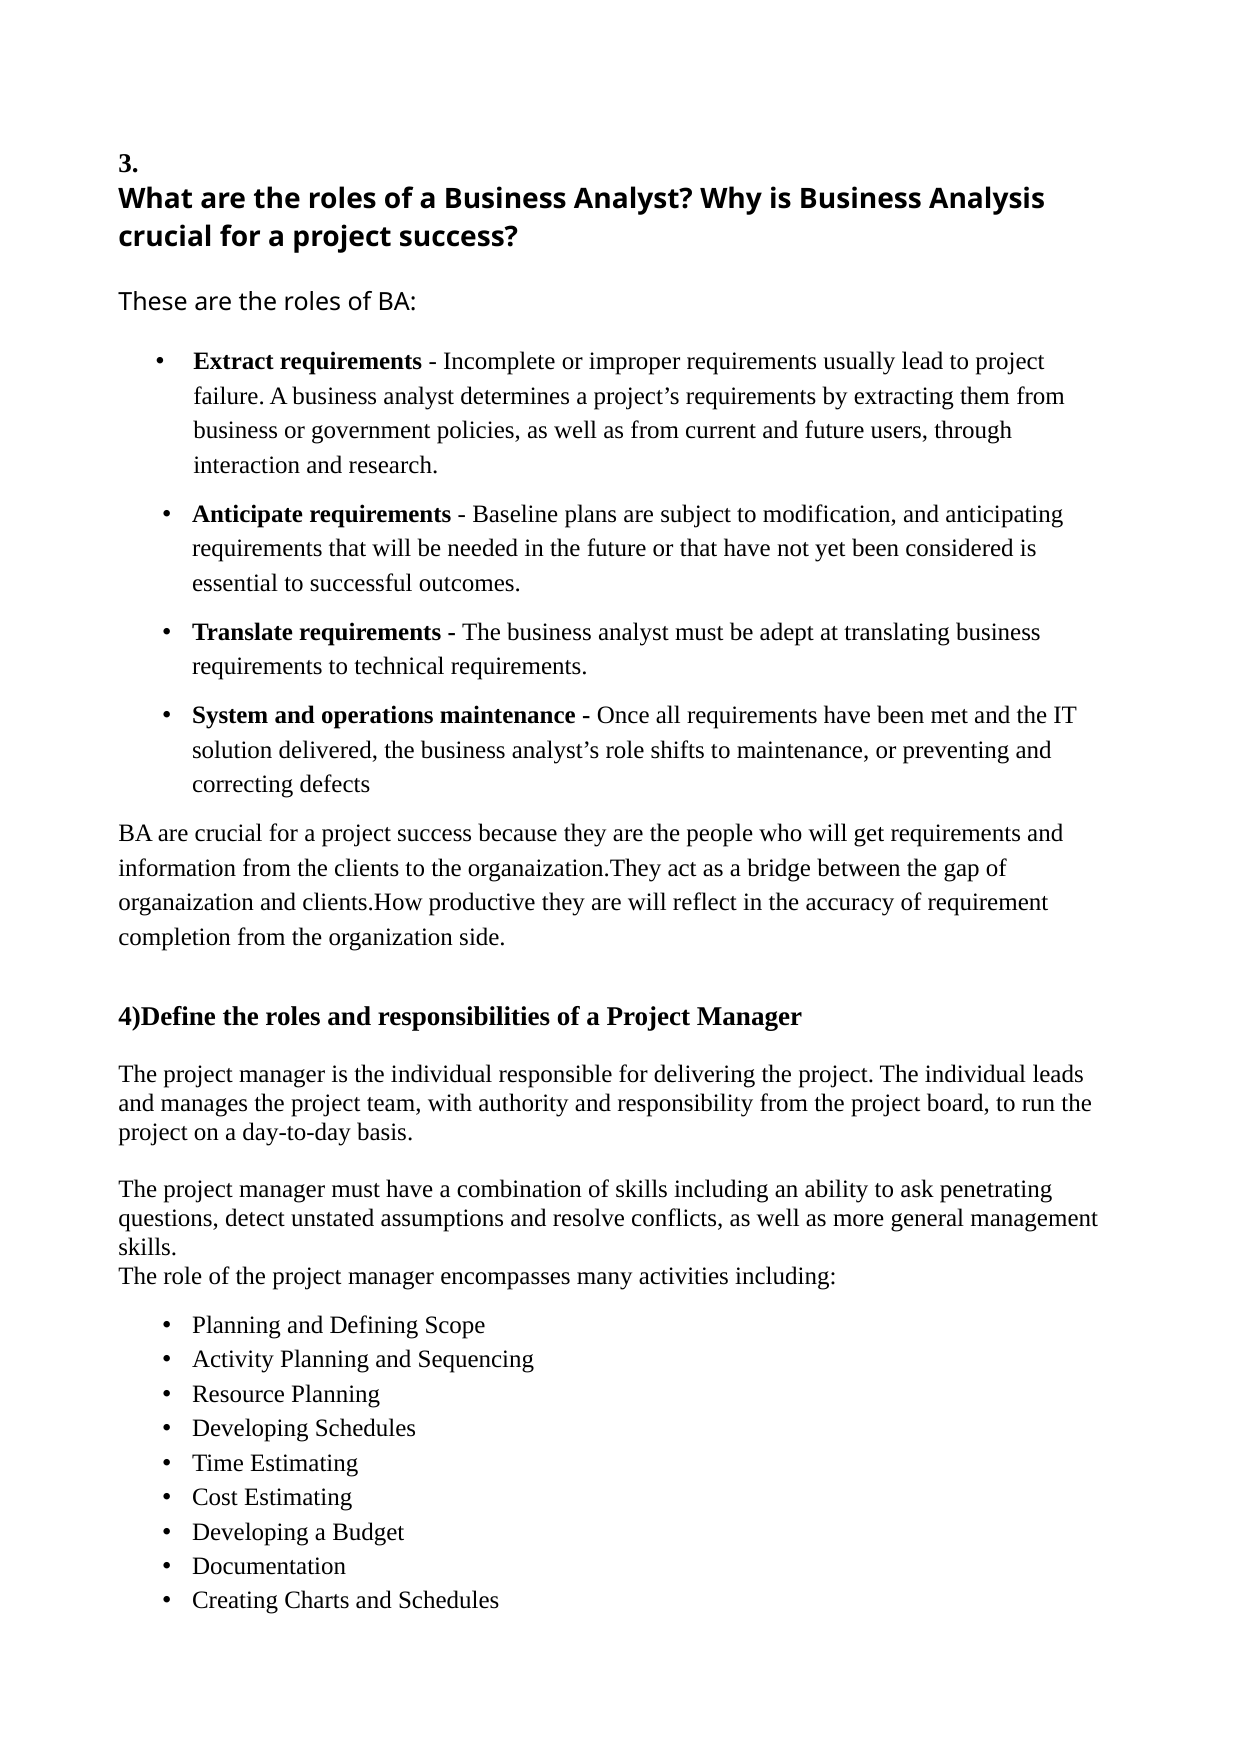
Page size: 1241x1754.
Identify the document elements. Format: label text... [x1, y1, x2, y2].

list Translate requirements - The business analyst must be adept at translating business requirements to technical requirements. [162, 617, 1122, 680]
list Developing a Budget [162, 1517, 1122, 1545]
text The project manager is the individual responsible for delivering the project. The individual leads and manages the project team, with authority and responsibility from the project board, to run the project on a day-to-day basis. [118, 1031, 1122, 1146]
list Cost Estimating [162, 1482, 1122, 1511]
list Time Estimating [162, 1448, 1122, 1476]
list Extract requirements - Incomplete or improper requirements usually lead to project failure. A business analyst determines a project’s requirements by extracting them from business or government policies, as well as from current and future users, through interaction and research. [156, 346, 1122, 478]
text 3. [118, 147, 1122, 178]
text These are the roles of BA: [118, 283, 1122, 317]
text The project manager must have a combination of skills including an ability to ask penetrating questions, detect unstated assumptions and resolve conflicts, as well as more general management skills. [118, 1174, 1122, 1261]
list Documentation [162, 1551, 1122, 1580]
text What are the roles of a Business Analyst? Why is Business Analysis crucial for a project success? [118, 178, 1122, 255]
list Creating Charts and Schedules [162, 1586, 1122, 1614]
list Anticipate requirements - Baseline plans are subject to modification, and anticipating requirements that will be needed in the future or that have not yet been considered is essential to successful outcomes. [162, 499, 1122, 596]
list Planning and Defining Scope [162, 1310, 1122, 1338]
list Developing Schedules [162, 1413, 1122, 1442]
text 4)Define the roles and responsibilities of a Project Manager [118, 999, 1122, 1031]
list Activity Planning and Sequencing [162, 1344, 1122, 1373]
text BA are crucial for a project success because they are the people who will get requirements and information from the clients to the organaization.They act as a bridge between the gap of organaization and clients.How productive they are will reflect in the accuracy of requirement completion from the organization side. [118, 818, 1122, 951]
text The role of the project manager encompasses many activities including: [118, 1261, 1122, 1289]
list Resource Planning [162, 1379, 1122, 1407]
list System and operations maintenance - Once all requirements have been met and the IT solution delivered, the business analyst’s role shifts to maintenance, or preventing and correcting defects [162, 700, 1122, 798]
